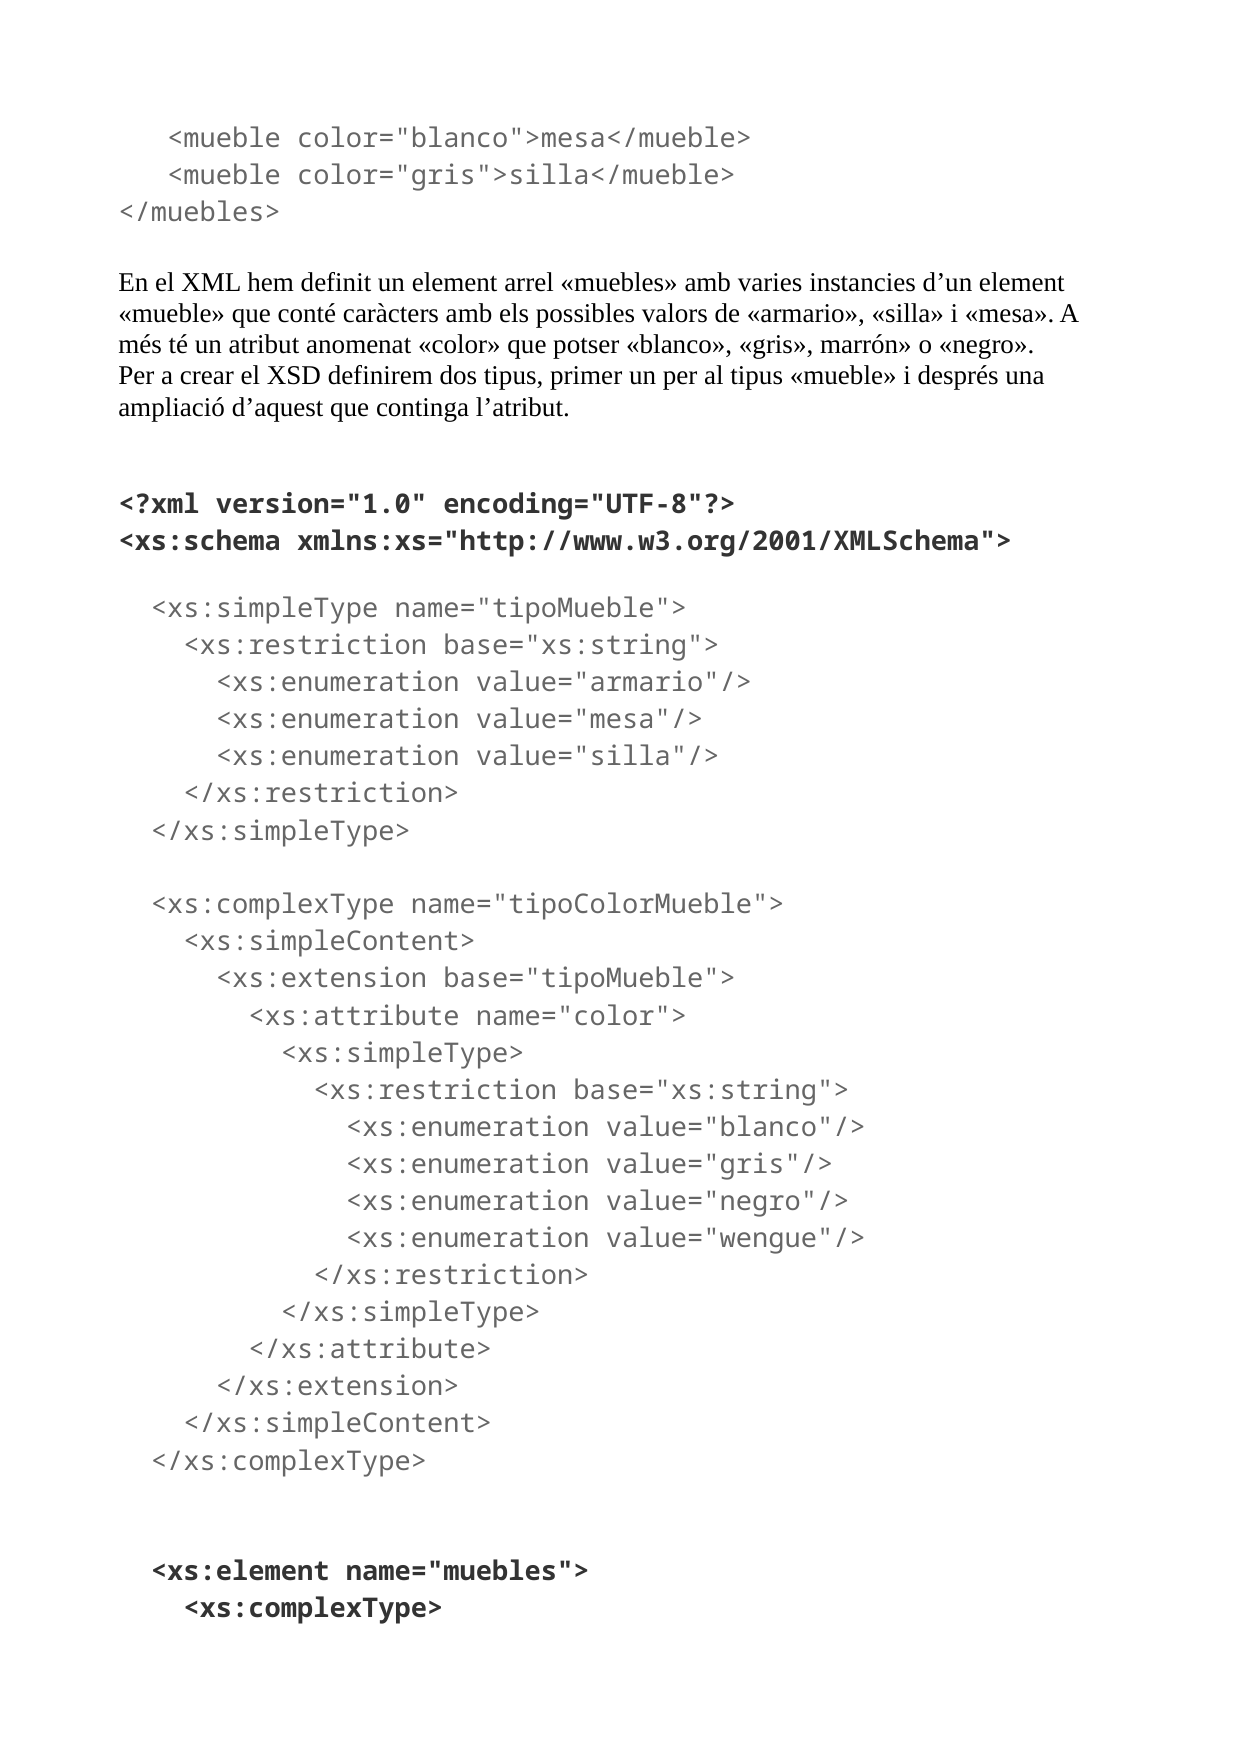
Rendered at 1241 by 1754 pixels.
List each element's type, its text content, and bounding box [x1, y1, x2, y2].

text </xs:complexType> [118, 1441, 1122, 1478]
text <xs:attribute name="color"> [118, 996, 1122, 1033]
text <xs:enumeration value="negro"/> [118, 1181, 1122, 1218]
text </xs:extension> [118, 1367, 1122, 1404]
text </xs:simpleType> [118, 811, 1122, 848]
text <xs:enumeration value="blanco"/> [118, 1107, 1122, 1144]
text Per a crear el XSD definirem dos tipus, primer un per al tipus «mueble» i després una ampliació d’aquest que continga l’atribut. [118, 359, 1122, 422]
text <xs:schema xmlns:xs="http://www.w3.org/2001/XMLSchema"> [118, 521, 1122, 558]
text </muebles> [118, 192, 1122, 229]
text <mueble color="gris">silla</mueble> [118, 155, 1122, 192]
text <xs:complexType name="tipoColorMueble"> [118, 885, 1122, 922]
text <xs:simpleType> [118, 1033, 1122, 1070]
text </xs:attribute> [118, 1330, 1122, 1367]
text <xs:enumeration value="silla"/> [118, 737, 1122, 774]
text </xs:restriction> [118, 1256, 1122, 1293]
text <xs:enumeration value="wengue"/> [118, 1218, 1122, 1256]
text <xs:element name="muebles"> [118, 1552, 1122, 1589]
text <xs:extension base="tipoMueble"> [118, 959, 1122, 996]
text <xs:enumeration value="mesa"/> [118, 700, 1122, 737]
text <mueble color="blanco">mesa</mueble> [118, 118, 1122, 155]
text <xs:simpleContent> [118, 922, 1122, 959]
text <xs:simpleType name="tipoMueble"> [118, 588, 1122, 626]
text <xs:enumeration value="gris"/> [118, 1144, 1122, 1181]
text <xs:enumeration value="armario"/> [118, 663, 1122, 700]
text <xs:complexType> [118, 1589, 1122, 1626]
text <xs:restriction base="xs:string"> [118, 1070, 1122, 1107]
text </xs:simpleType> [118, 1293, 1122, 1330]
text <?xml version="1.0" encoding="UTF-8"?> [118, 484, 1122, 521]
text <xs:restriction base="xs:string"> [118, 626, 1122, 663]
text </xs:restriction> [118, 774, 1122, 811]
text En el XML hem definit un element arrel «muebles» amb varies instancies d’un element «mueble» que conté caràcters amb els possibles valors de «armario», «silla» i «mesa». A més té un atribut anomenat «color» que potser «blanco», «gris», marrón» o «negro». [118, 266, 1122, 359]
text </xs:simpleContent> [118, 1404, 1122, 1441]
